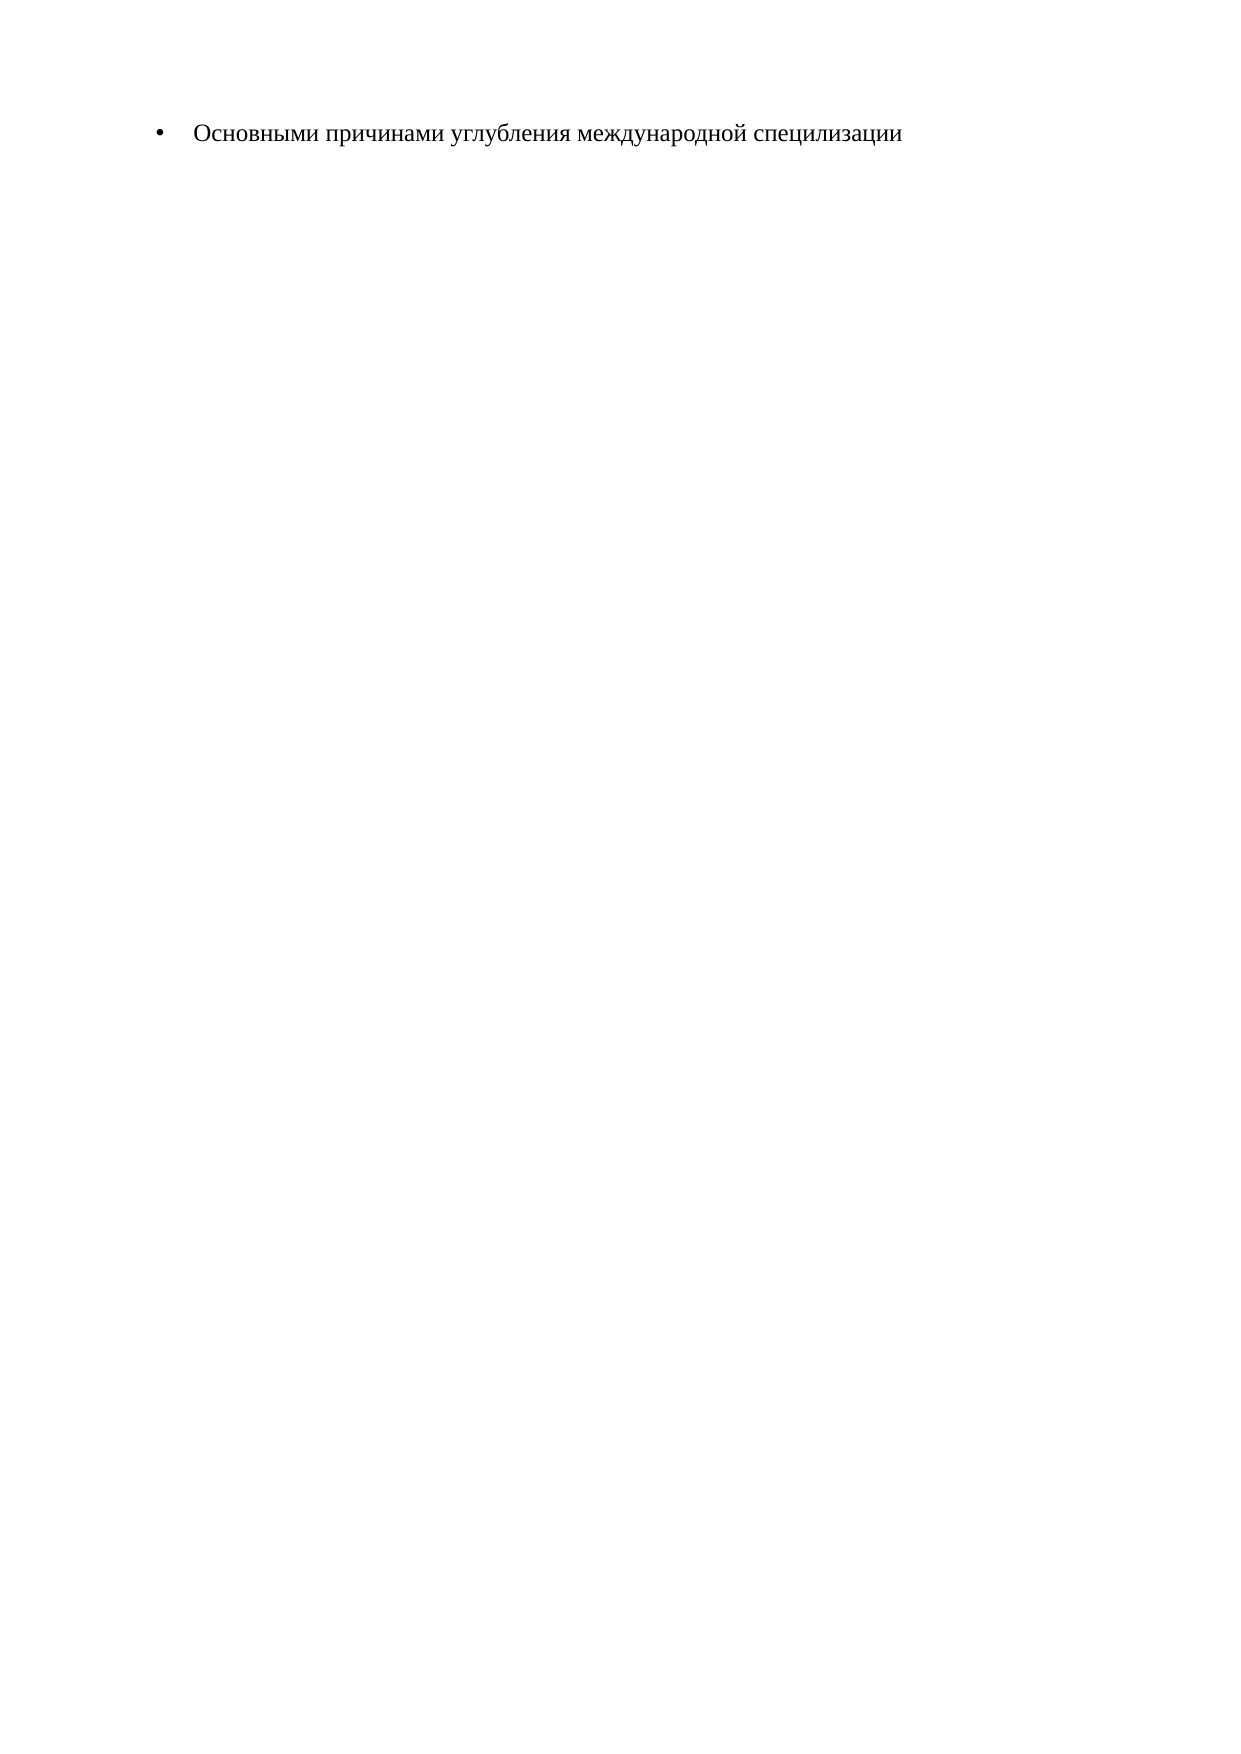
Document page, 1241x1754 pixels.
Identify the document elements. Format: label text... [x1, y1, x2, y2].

list Основными причинами углубления международной специлизации [156, 118, 1122, 147]
